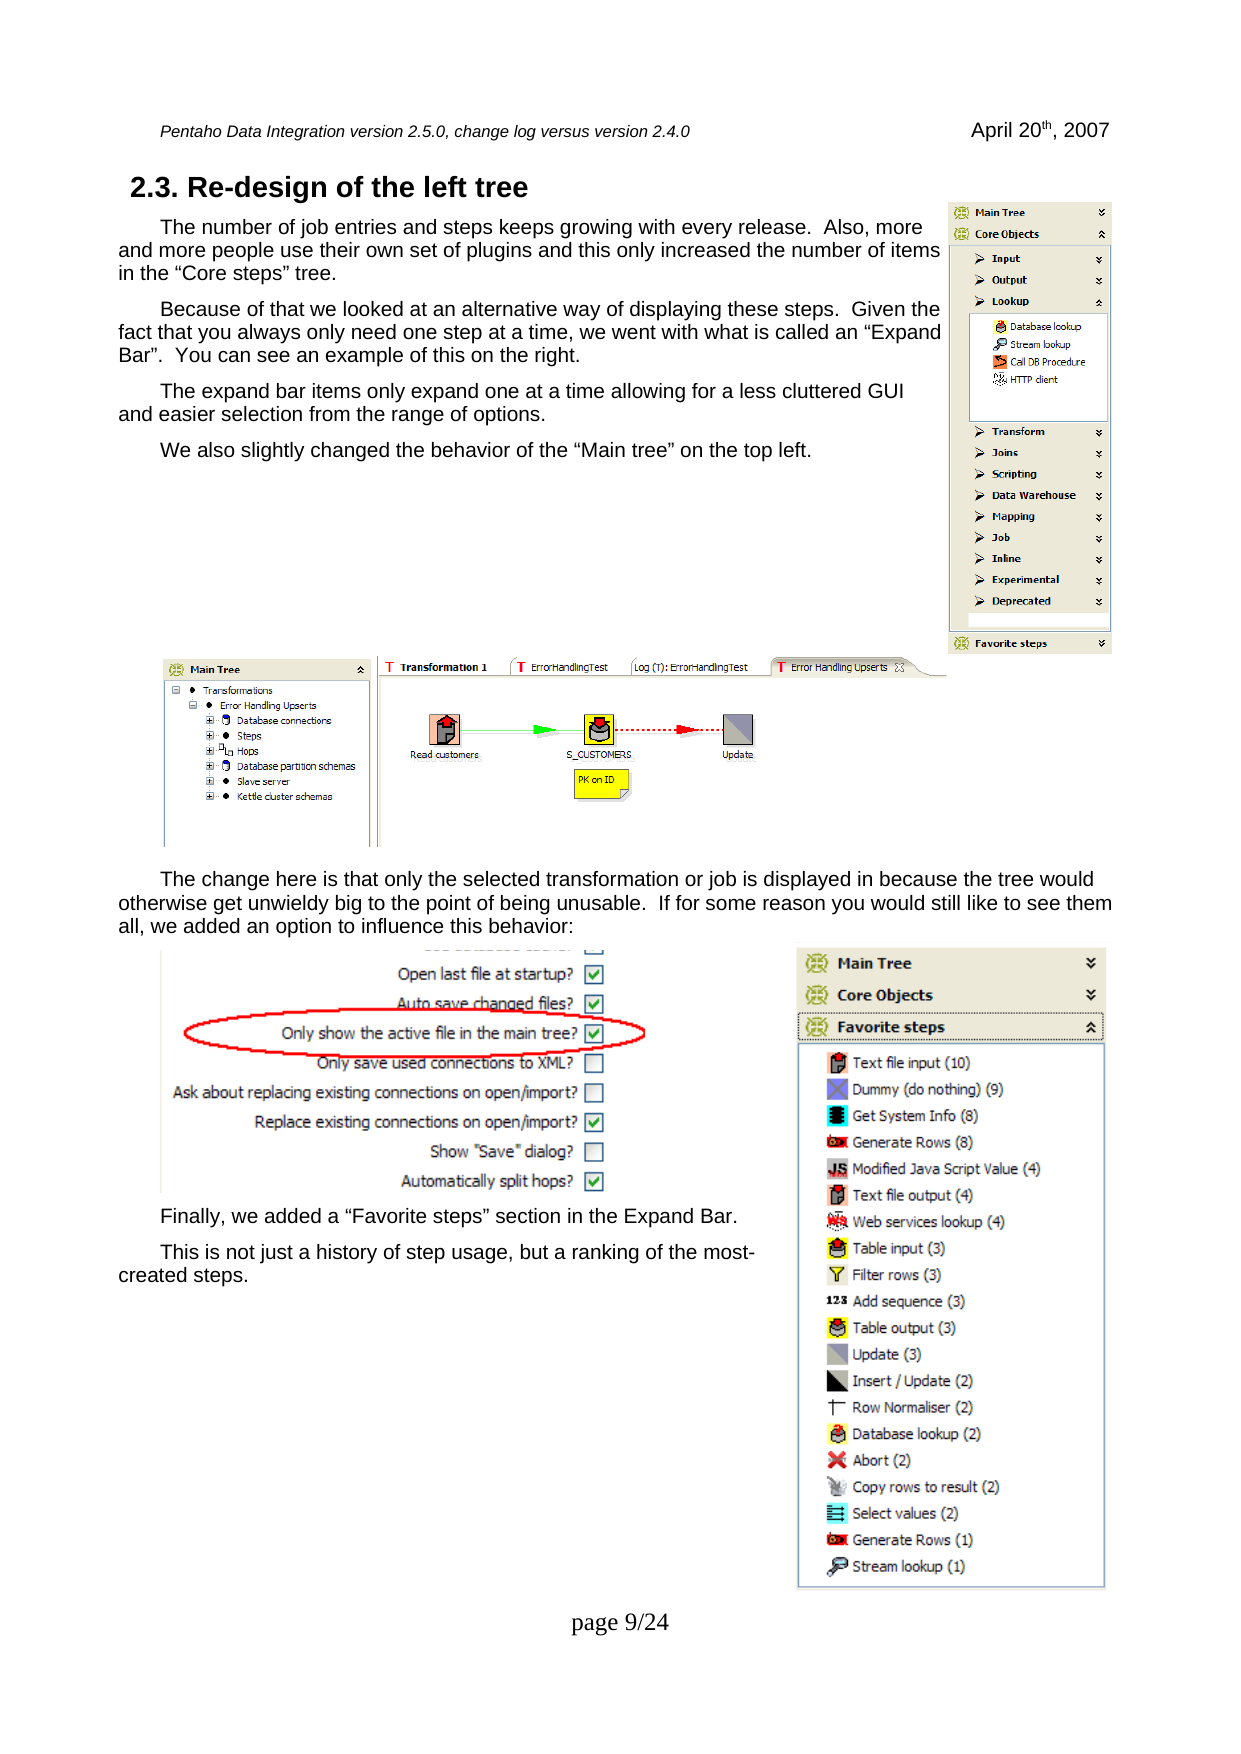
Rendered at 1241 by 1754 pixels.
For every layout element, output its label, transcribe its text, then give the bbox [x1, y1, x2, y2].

text The expand bar items only expand one at a time allowing for a less cluttered GUI and easier selection from the range of options. [118, 379, 945, 426]
text This is not just a history of step usage, but a ranking of the most-created steps. [118, 1241, 794, 1287]
picture [794, 942, 1113, 1597]
text Finally, we added a “Favorite steps” section in the Expand Bar. [118, 1205, 794, 1228]
text Because of that we looked at an alternative way of displaying these steps. Given the fact that you always only need one step at a time, we went with what is called an “Expand Bar”. You can see an example of this on the right. [118, 297, 945, 367]
picture [159, 201, 1115, 847]
text The number of job entries and steps keeps growing with every release. Also, more and more people use their own set of plugins and this only increased the number of items in the “Core steps” tree. [118, 215, 945, 285]
text We also slightly changed the behavior of the “Main tree” on the top left. [118, 438, 945, 462]
text The change here is that only the selected transformation or job is displayed in because the tree would otherwise get unwieldy big to the point of being unusable. If for some reason you would still like to see them all, we added an option to influence this behavior: [118, 868, 1122, 937]
subtitle Re-design of the left tree [130, 171, 1122, 203]
picture [159, 950, 645, 1193]
